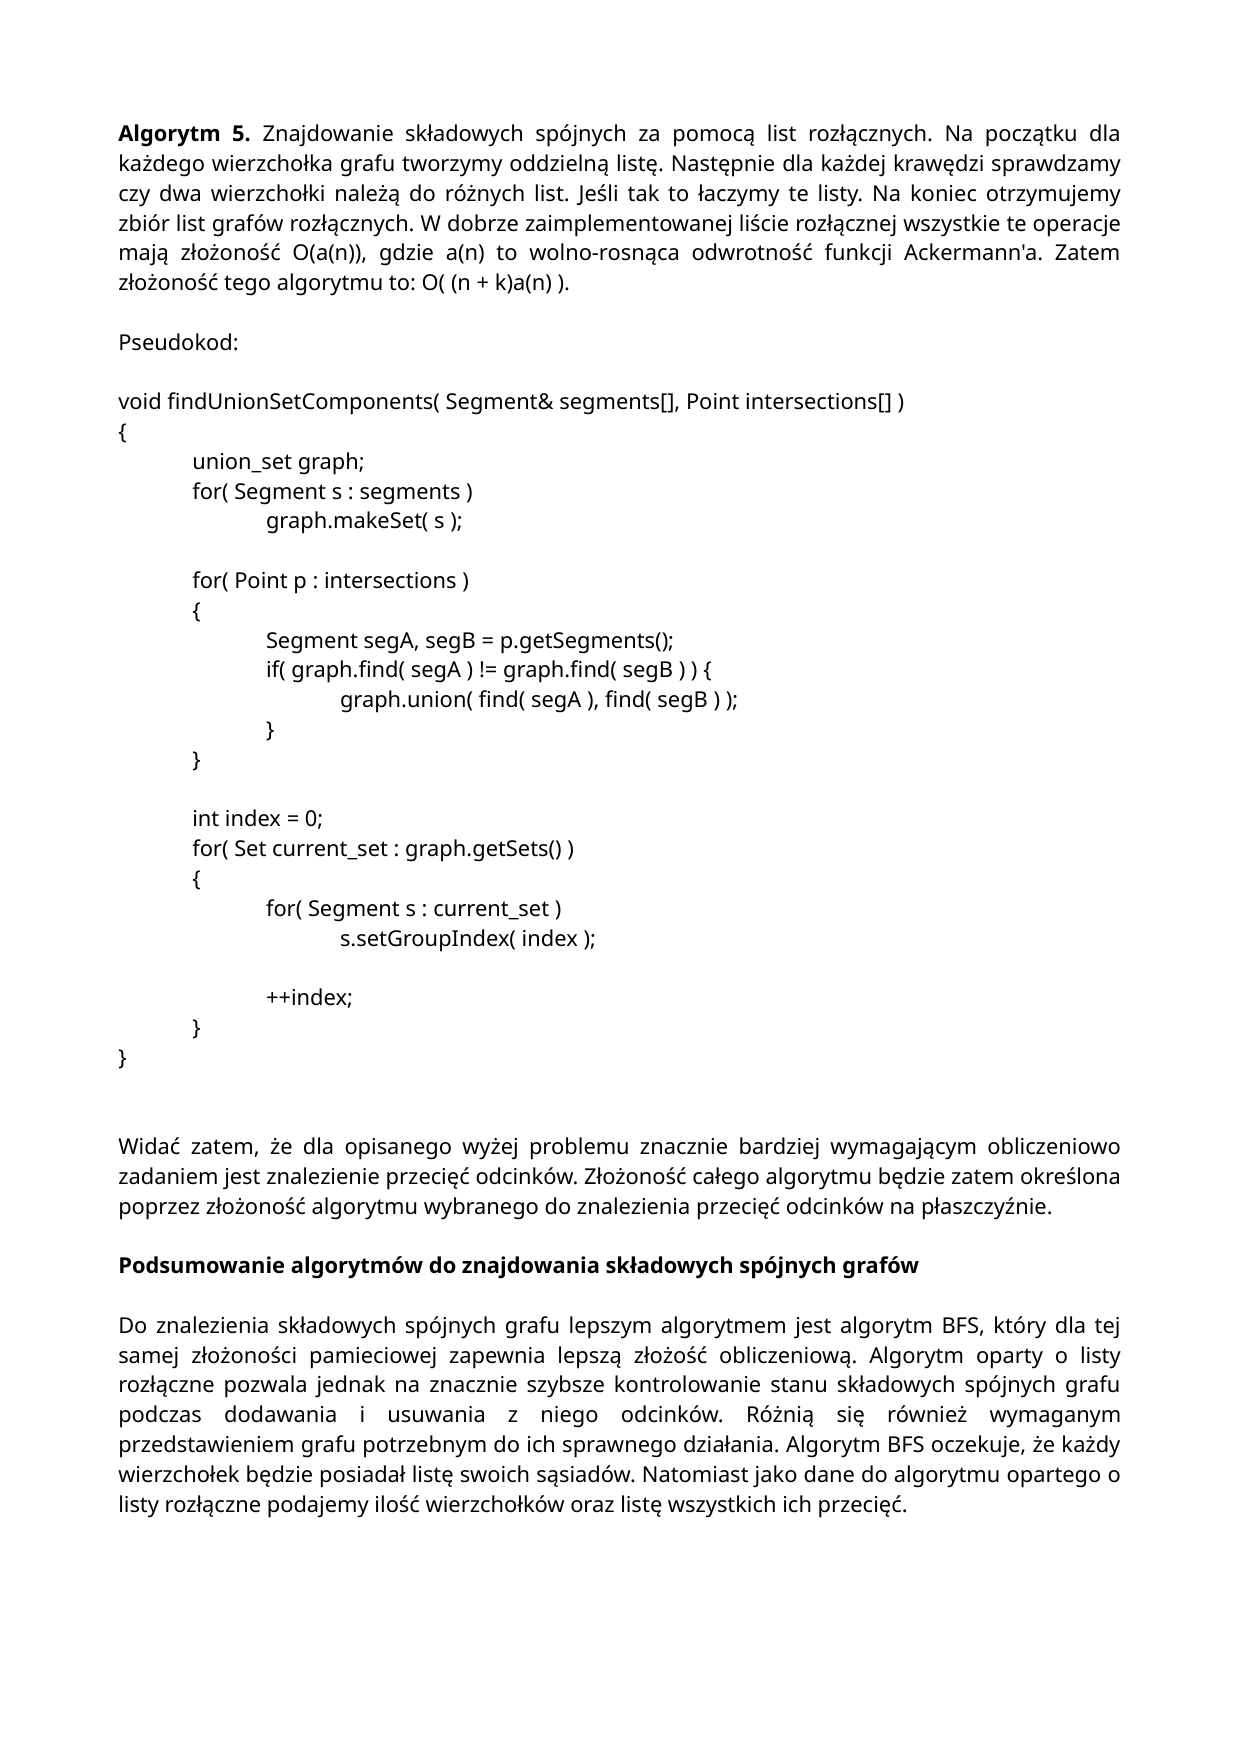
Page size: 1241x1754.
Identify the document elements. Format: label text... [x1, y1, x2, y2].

text graph.union( find( segA ), find( segB ) ); [118, 684, 1122, 714]
text for( Set current_set : graph.getSets() ) [118, 833, 1122, 863]
text Podsumowanie algorytmów do znajdowania składowych spójnych grafów [118, 1250, 1122, 1280]
text } [118, 1042, 1122, 1071]
text } [118, 714, 1122, 744]
text void findUnionSetComponents( Segment& segments[], Point intersections[] ) [118, 386, 1122, 416]
text Segment segA, segB = p.getSegments(); [118, 624, 1122, 654]
text graph.makeSet( s ); [118, 505, 1122, 535]
text { [118, 863, 1122, 893]
text Pseudokod: [118, 327, 1122, 356]
text } [118, 1012, 1122, 1042]
text union_set graph; [118, 446, 1122, 476]
text Do znalezienia składowych spójnych grafu lepszym algorytmem jest algorytm BFS, który dla tej samej złożoności pamieciowej zapewnia lepszą złożość obliczeniową. Algorytm oparty o listy rozłączne pozwala jednak na znacznie szybsze kontrolowanie stanu składowych spójnych grafu podczas dodawania i usuwania z niego odcinków. Różnią się również wymaganym przedstawieniem grafu potrzebnym do ich sprawnego działania. Algorytm BFS oczekuje, że każdy wierzchołek będzie posiadał listę swoich sąsiadów. Natomiast jako dane do algorytmu opartego o listy rozłączne podajemy ilość wierzchołków oraz listę wszystkich ich przecięć. [118, 1310, 1122, 1518]
text for( Segment s : current_set ) [118, 893, 1122, 922]
text int index = 0; [118, 803, 1122, 833]
text ++index; [118, 982, 1122, 1012]
text Widać zatem, że dla opisanego wyżej problemu znacznie bardziej wymagającym obliczeniowo zadaniem jest znalezienie przecięć odcinków. Złożoność całego algorytmu będzie zatem określona poprzez złożoność algorytmu wybranego do znalezienia przecięć odcinków na płaszczyźnie. [118, 1131, 1122, 1220]
text { [118, 595, 1122, 624]
text Algorytm 5. Znajdowanie składowych spójnych za pomocą list rozłącznych. Na początku dla każdego wierzchołka grafu tworzymy oddzielną listę. Następnie dla każdej krawędzi sprawdzamy czy dwa wierzchołki należą do różnych list. Jeśli tak to łaczymy te listy. Na koniec otrzymujemy zbiór list grafów rozłącznych. W dobrze zaimplementowanej liście rozłącznej wszystkie te operacje mają złożoność O(a(n)), gdzie a(n) to wolno-rosnąca odwrotność funkcji Ackermann'a. Zatem złożoność tego algorytmu to: O( (n + k)a(n) ). [118, 118, 1122, 297]
text if( graph.find( segA ) != graph.find( segB ) ) { [118, 654, 1122, 684]
text { [118, 416, 1122, 446]
text s.setGroupIndex( index ); [118, 922, 1122, 952]
text for( Segment s : segments ) [118, 476, 1122, 505]
text for( Point p : intersections ) [118, 565, 1122, 595]
text } [118, 744, 1122, 773]
